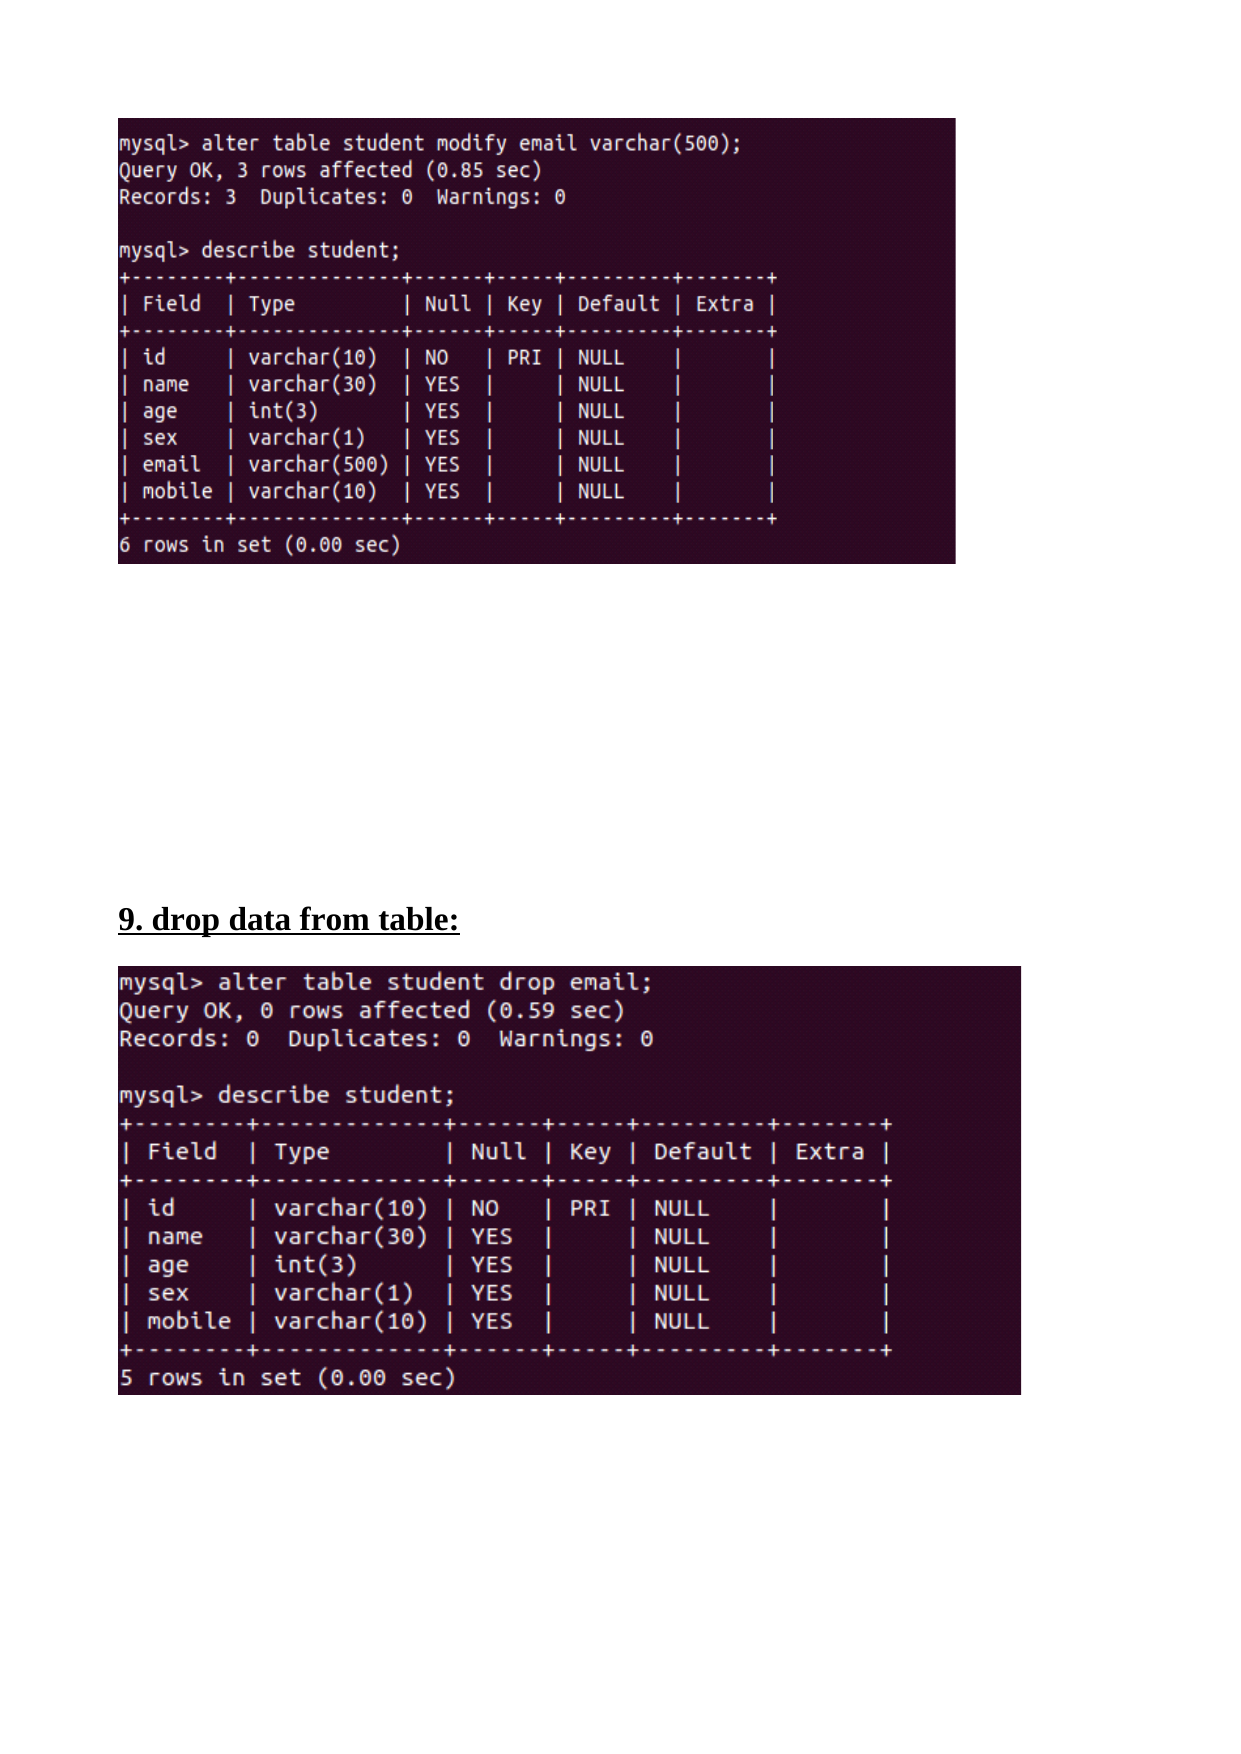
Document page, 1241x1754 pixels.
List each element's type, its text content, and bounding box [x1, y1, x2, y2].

text 9. drop data from table: [118, 900, 1122, 938]
